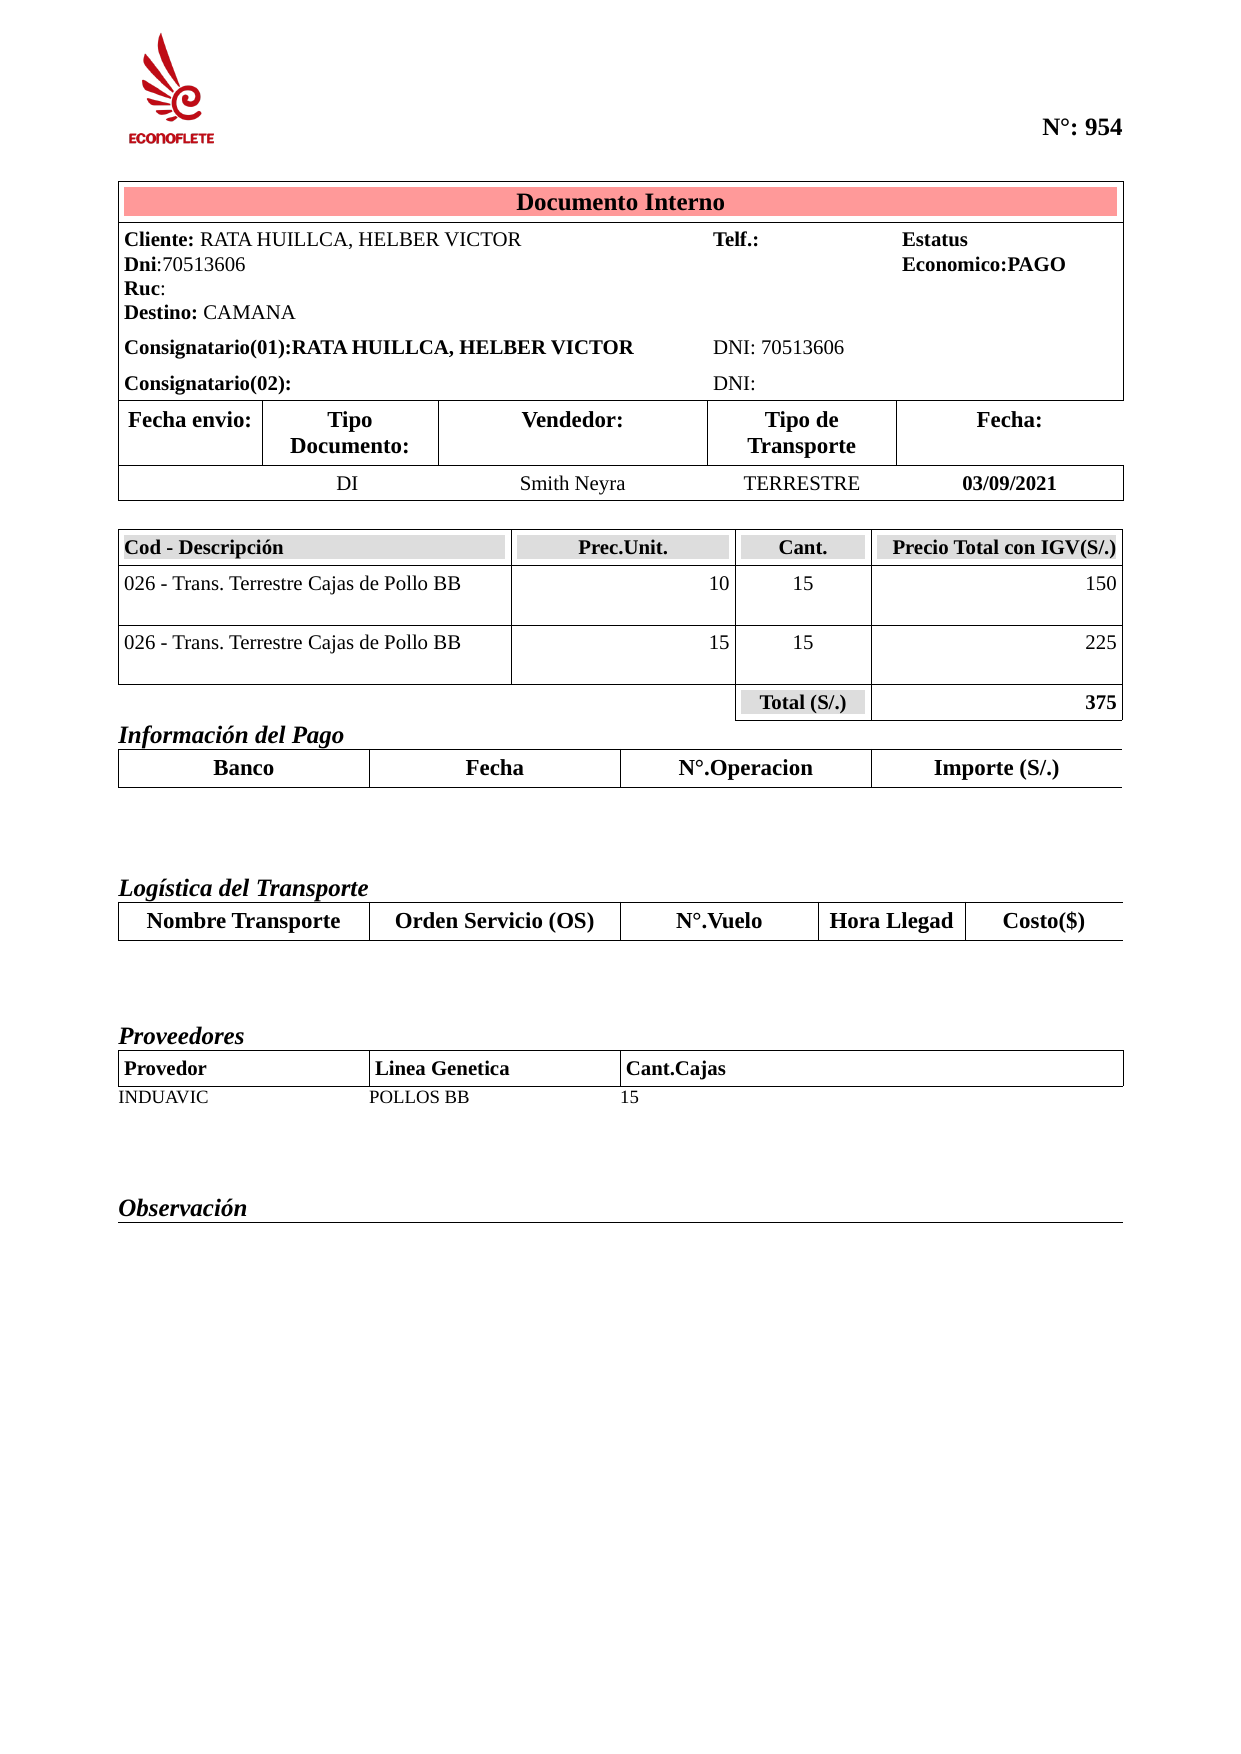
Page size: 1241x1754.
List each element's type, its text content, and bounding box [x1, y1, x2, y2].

table_header N°.Vuelo [621, 903, 818, 939]
table_cell [965, 964, 1123, 992]
table_cell TERRESTRE [707, 466, 896, 500]
table_cell Total (S/.) [736, 685, 871, 720]
table_cell [620, 844, 871, 873]
table_cell Fecha: [897, 401, 1123, 465]
table_cell 375 [872, 685, 1122, 720]
table_cell 03/09/2021 [896, 466, 1123, 500]
table_cell [118, 685, 511, 720]
picture [118, 32, 225, 144]
table_cell INDUAVIC [118, 1087, 369, 1107]
table_cell POLLOS BB [369, 1087, 620, 1107]
table_cell [818, 964, 965, 992]
table_cell [369, 1150, 620, 1172]
table_cell [118, 1172, 369, 1193]
table_header Costo($) [966, 903, 1123, 939]
text Proveedores [118, 1021, 1122, 1050]
table_cell Smith Neyra [438, 466, 707, 500]
table_cell [965, 941, 1123, 964]
table_cell 15 [620, 1087, 1123, 1107]
table_cell [118, 1107, 369, 1129]
table_cell [620, 815, 871, 844]
text Observación [118, 1193, 1122, 1222]
table_cell Tipo de Transporte [708, 401, 896, 465]
table_header Nombre Transporte [119, 903, 369, 939]
table_cell [818, 993, 965, 1021]
table_cell Tipo Documento: [263, 401, 438, 465]
table_cell [119, 466, 262, 500]
table_cell [369, 1129, 620, 1150]
table_cell [118, 844, 369, 873]
table_cell [871, 815, 1122, 844]
table_cell 15 [736, 566, 871, 624]
table_cell DNI: 70513606 [707, 329, 1123, 365]
table_cell [369, 964, 620, 992]
table_cell [620, 1172, 1123, 1193]
table_cell [620, 1129, 1123, 1150]
table_header Importe (S/.) [872, 750, 1122, 787]
table_cell [965, 993, 1123, 1021]
table_cell [118, 815, 369, 844]
table_cell 15 [736, 626, 871, 684]
table_header N°.Operacion [621, 750, 871, 787]
table_cell [620, 964, 818, 992]
table_cell [118, 993, 369, 1021]
table_cell [620, 788, 871, 815]
table_cell Fecha envio: [119, 401, 262, 465]
table_cell [620, 993, 818, 1021]
table_cell Estatus Economico:PAGO [896, 223, 1123, 329]
table_cell [369, 844, 620, 873]
table_cell DI [262, 466, 438, 500]
table_header Cod - Descripción [119, 530, 511, 565]
table_cell [118, 1129, 369, 1150]
table_header Banco [119, 750, 369, 787]
table_cell DNI: [707, 365, 1123, 400]
table_cell [369, 941, 620, 964]
table_cell [369, 788, 620, 815]
table_cell 15 [512, 626, 735, 684]
table_header Hora Llegad [819, 903, 965, 939]
table_header Linea Genetica [370, 1051, 620, 1086]
table_header Orden Servicio (OS) [370, 903, 620, 939]
table_cell Cliente: RATA HUILLCA, HELBER VICTOR Dni:70513606 Ruc: Destino: CAMANA [119, 223, 707, 329]
table_header Precio Total con IGV(S/.) [872, 530, 1122, 565]
text Información del Pago [118, 720, 1122, 749]
text Logística del Transporte [118, 873, 1122, 902]
table_cell 10 [512, 566, 735, 624]
table_cell Consignatario(01):RATA HUILLCA, HELBER VICTOR [119, 329, 707, 365]
table_cell [369, 993, 620, 1021]
table_cell [511, 685, 735, 720]
table_cell [118, 1150, 369, 1172]
table_cell [369, 1107, 620, 1129]
table_cell [871, 788, 1122, 815]
table_cell [118, 941, 369, 964]
table_cell [818, 941, 965, 964]
table_header Documento Interno [119, 182, 1123, 222]
table_cell 026 - Trans. Terrestre Cajas de Pollo BB [119, 626, 511, 684]
table_cell 225 [872, 626, 1122, 684]
table_cell 026 - Trans. Terrestre Cajas de Pollo BB [119, 566, 511, 624]
table_header Cant.Cajas [621, 1051, 1123, 1086]
table_cell Vendedor: [439, 401, 707, 465]
table_cell [118, 964, 369, 992]
table_cell Telf.: [707, 223, 896, 329]
table_cell [620, 941, 818, 964]
table_cell [118, 788, 369, 815]
table_cell Consignatario(02): [119, 365, 707, 400]
table_cell [620, 1107, 1123, 1129]
table_header Fecha [370, 750, 620, 787]
table_header Provedor [119, 1051, 369, 1086]
table_cell [369, 815, 620, 844]
table_header Cant. [736, 530, 871, 565]
table_cell 150 [872, 566, 1122, 624]
table_cell [871, 844, 1122, 873]
table_header [118, 1223, 1123, 1246]
table_header Prec.Unit. [512, 530, 735, 565]
table_cell [620, 1150, 1123, 1172]
table_cell [369, 1172, 620, 1193]
